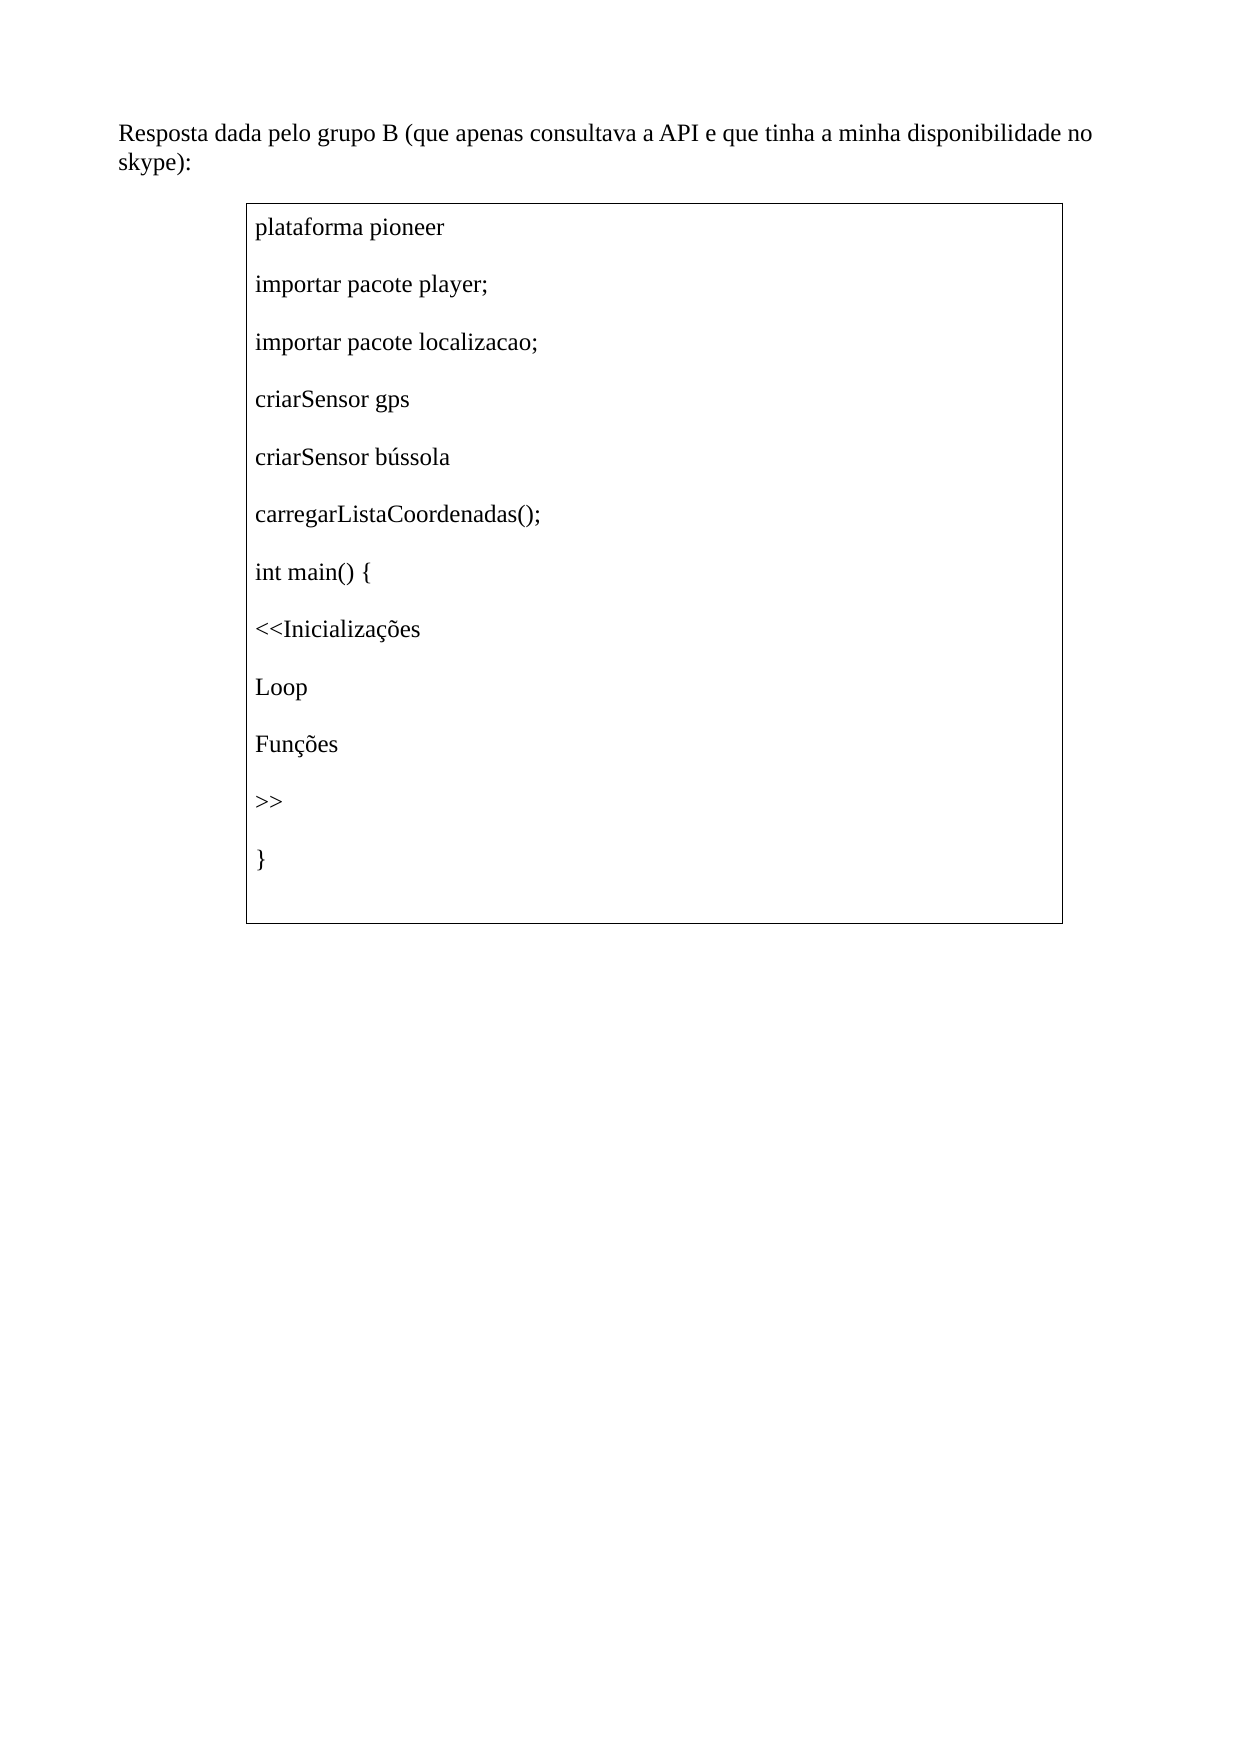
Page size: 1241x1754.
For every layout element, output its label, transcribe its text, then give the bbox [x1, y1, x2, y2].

text >> [255, 787, 1053, 815]
text importar pacote player; [255, 269, 1053, 298]
text } [255, 844, 1053, 873]
text plataforma pioneer [255, 212, 1053, 240]
text <<Inicializações [255, 614, 1053, 643]
text Resposta dada pelo grupo B (que apenas consultava a API e que tinha a minha disponibilidade no skype): [118, 118, 1122, 176]
text importar pacote localizacao; [255, 327, 1053, 355]
text Loop [255, 672, 1053, 700]
text Funções [255, 729, 1053, 758]
text int main() { [255, 557, 1053, 585]
text criarSensor bússola [255, 442, 1053, 470]
text carregarListaCoordenadas(); [255, 499, 1053, 528]
text criarSensor gps [255, 384, 1053, 413]
